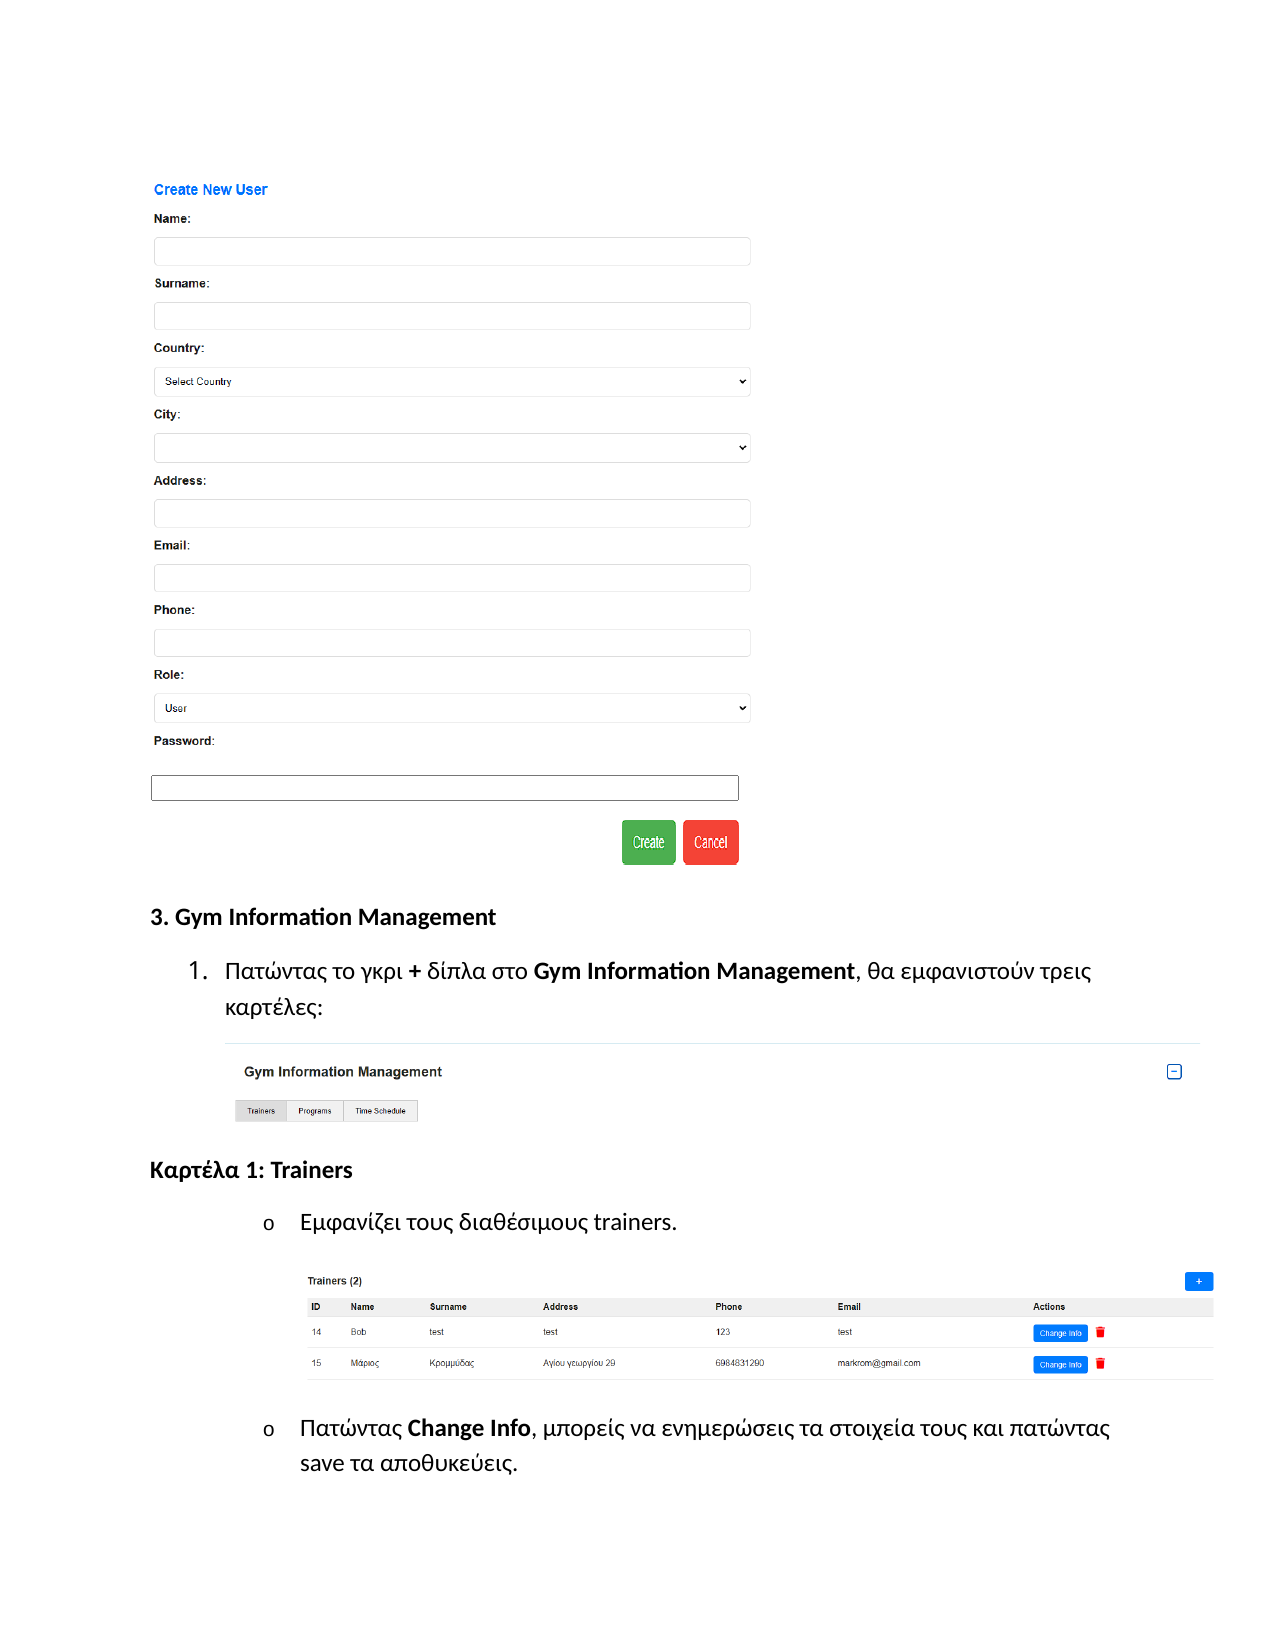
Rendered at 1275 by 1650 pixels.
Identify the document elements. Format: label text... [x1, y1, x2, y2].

list Εμφανίζει τους διαθέσιμους trainers. [262, 1206, 1125, 1237]
list Πατώντας το γκρι + δίπλα στο Gym Information Management, θα εμφανιστούν τρεις καρτέλες: [187, 953, 1125, 1022]
text Καρτέλα 1: Trainers [150, 1154, 1125, 1185]
text 3. Gym Information Management [150, 901, 1125, 932]
list Πατώντας Change Info, μπορείς να ενημερώσεις τα στοιχεία τους και πατώντας save τα αποθυκεύεις. [262, 1412, 1125, 1477]
